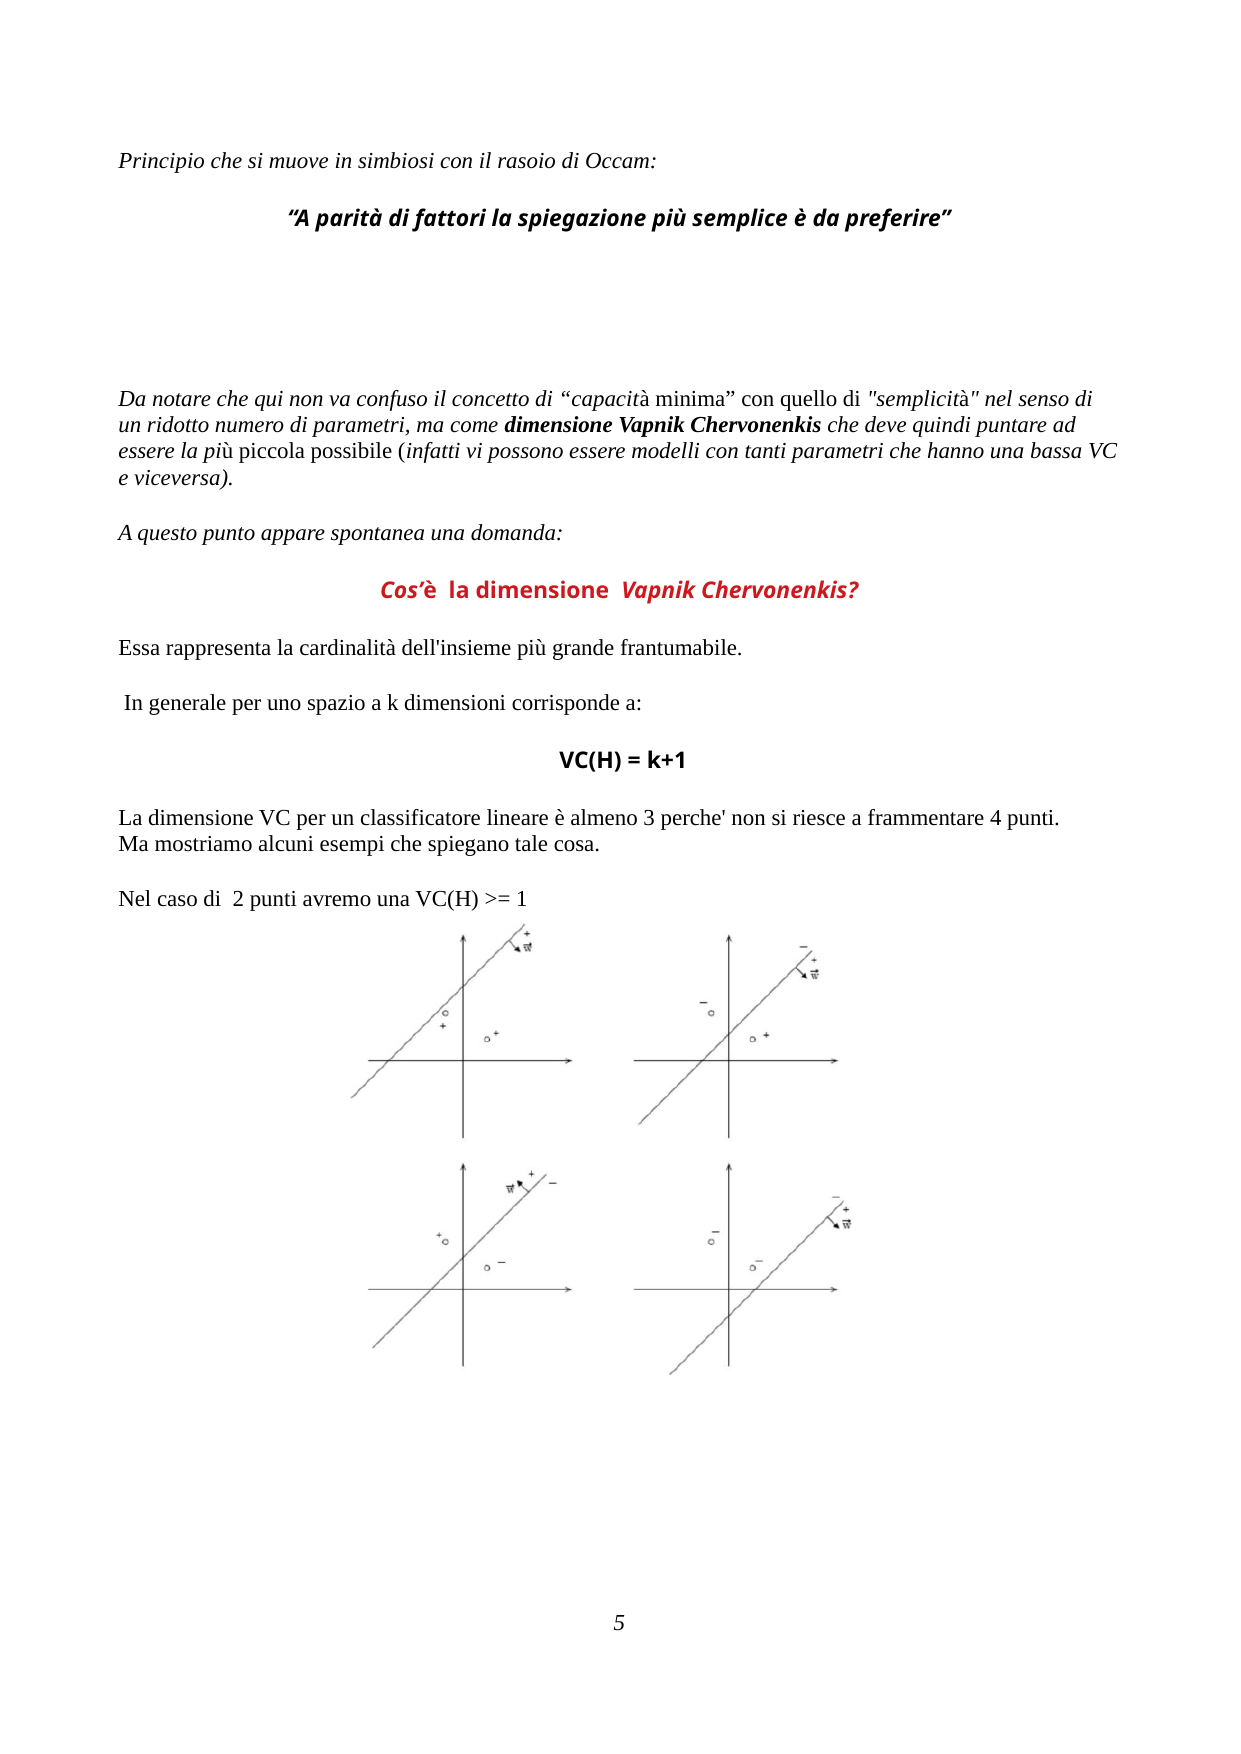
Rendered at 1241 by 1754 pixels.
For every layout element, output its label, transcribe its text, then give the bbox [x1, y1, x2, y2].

text La dimensione VC per un classificatore lineare è almeno 3 perche' non si riesce a frammentare 4 punti. [118, 804, 1122, 830]
text Principio che si muove in simbiosi con il rasoio di Occam: [118, 147, 1122, 173]
text Essa rappresenta la cardinalità dell'insieme più grande frantumabile. [118, 634, 1122, 660]
picture [330, 913, 879, 1390]
text A questo punto appare spontanea una domanda: [118, 519, 1122, 545]
text “A parità di fattori la spiegazione più semplice è da preferire” [118, 202, 1122, 233]
text In generale per uno spazio a k dimensioni corrisponde a: [118, 689, 1122, 715]
text Cos’è la dimensione Vapnik Chervonenkis? [118, 574, 1122, 605]
text Ma mostriamo alcuni esempi che spiegano tale cosa. [118, 830, 1122, 857]
text Nel caso di 2 punti avremo una VC(H) >= 1 [118, 886, 1122, 912]
text Da notare che qui non va confuso il concetto di “capacità minima” con quello di "semplicità" nel senso di un ridotto numero di parametri, ma come dimensione Vapnik Chervonenkis che deve quindi puntare ad essere la più piccola possibile (infatti vi possono essere modelli con tanti parametri che hanno una bassa VC e viceversa). [118, 384, 1122, 490]
text VC(H) = k+1 [118, 744, 1122, 775]
